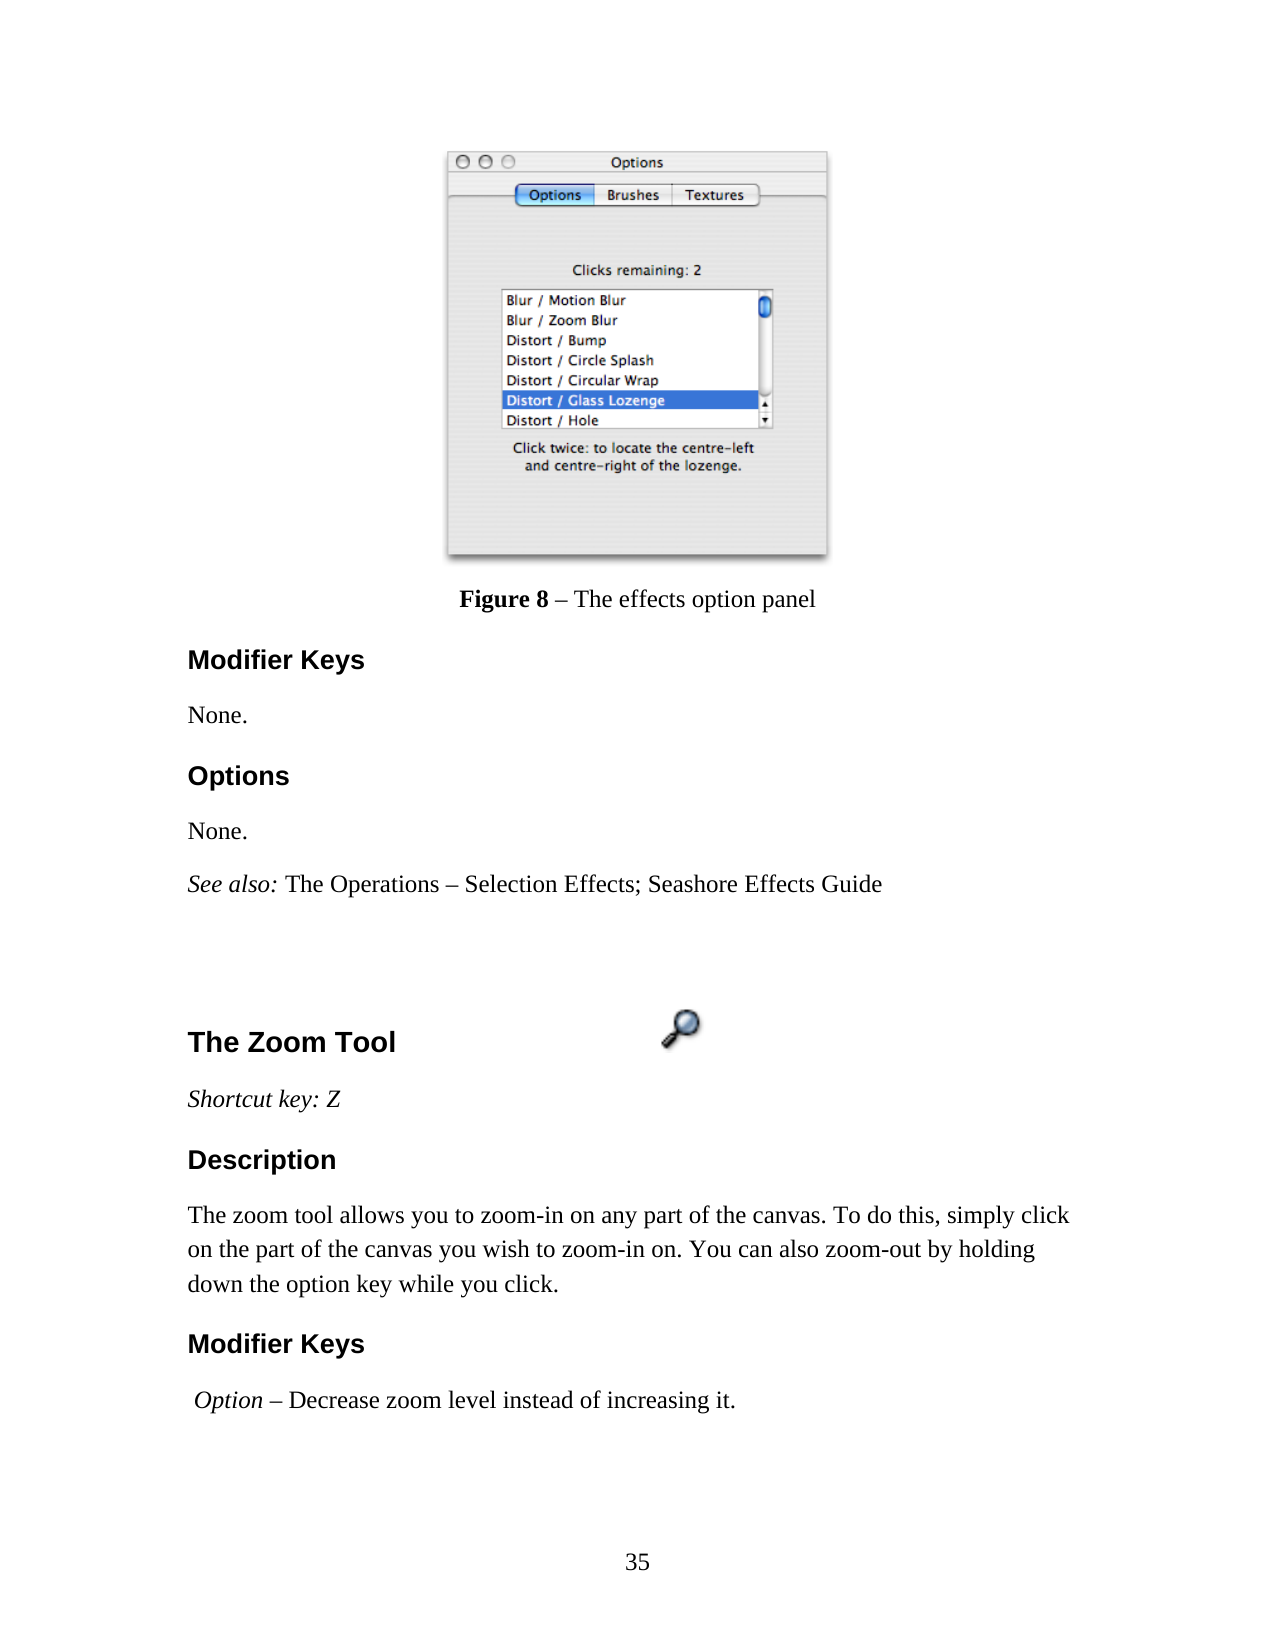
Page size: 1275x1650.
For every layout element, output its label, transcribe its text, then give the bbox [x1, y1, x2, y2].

text Figure 8 – The effects option panel [187, 584, 1087, 613]
subtitle None. [187, 816, 1087, 845]
text Option – Decrease zoom level instead of increasing it. [187, 1385, 1087, 1413]
text See also: The Operations – Selection Effects; Seashore Effects Guide [187, 869, 1087, 898]
picture [442, 150, 833, 567]
text Shortcut key: Z [187, 1084, 1087, 1113]
subtitle Options [187, 760, 1087, 791]
subtitle The Zoom Tool [187, 1007, 1087, 1059]
picture [660, 1007, 706, 1053]
subtitle Modifier Keys [187, 644, 1087, 675]
text The zoom tool allows you to zoom-in on any part of the canvas. To do this, simply click on the part of the canvas you wish to zoom-in on. You can also zoom-out by holding down the option key while you click. [187, 1200, 1087, 1298]
subtitle Modifier Keys [187, 1328, 1087, 1360]
subtitle Description [187, 1144, 1087, 1175]
text None. [187, 700, 1087, 729]
